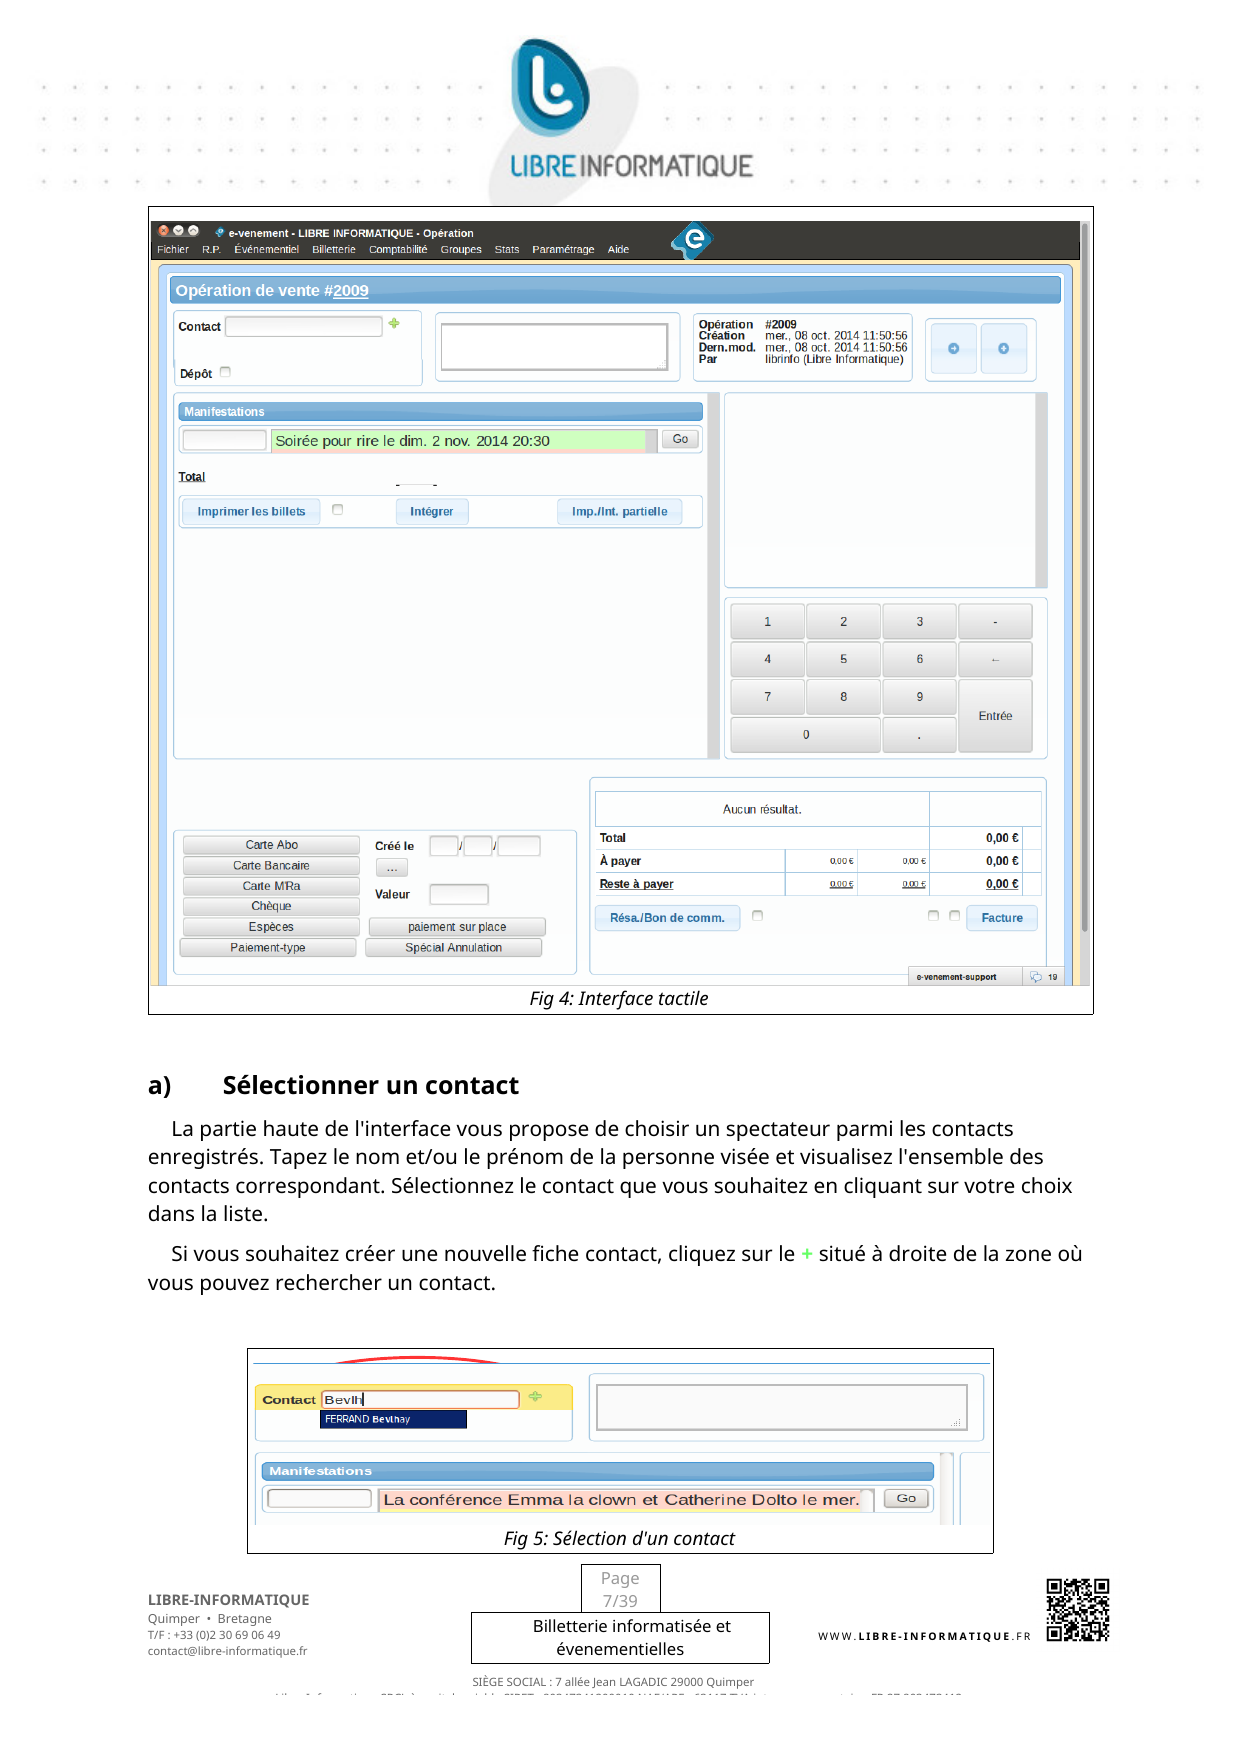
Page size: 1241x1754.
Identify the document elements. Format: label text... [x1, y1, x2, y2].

text Fig 4: Interface tactile [151, 986, 1089, 1011]
picture [250, 1363, 991, 1525]
text Fig 5: Sélection d'un contact [250, 1525, 990, 1550]
picture [27, 35, 1213, 220]
picture [1036, 1568, 1120, 1652]
picture [150, 221, 1090, 986]
text Si vous souhaitez créer une nouvelle fiche contact, cliquez sur le + situé à droite de la zone où vous pouvez rechercher un contact. [148, 1239, 1093, 1296]
text La partie haute de l'interface vous propose de choisir un spectateur parmi les contacts enregistrés. Tapez le nom et/ou le prénom de la personne visée et visualisez l'ensemble des contacts correspondant. Sélectionnez le contact que vous souhaitez en cliquant sur votre choix dans la liste. [148, 1114, 1093, 1228]
subtitle Sélectionner un contact [148, 1067, 1093, 1101]
